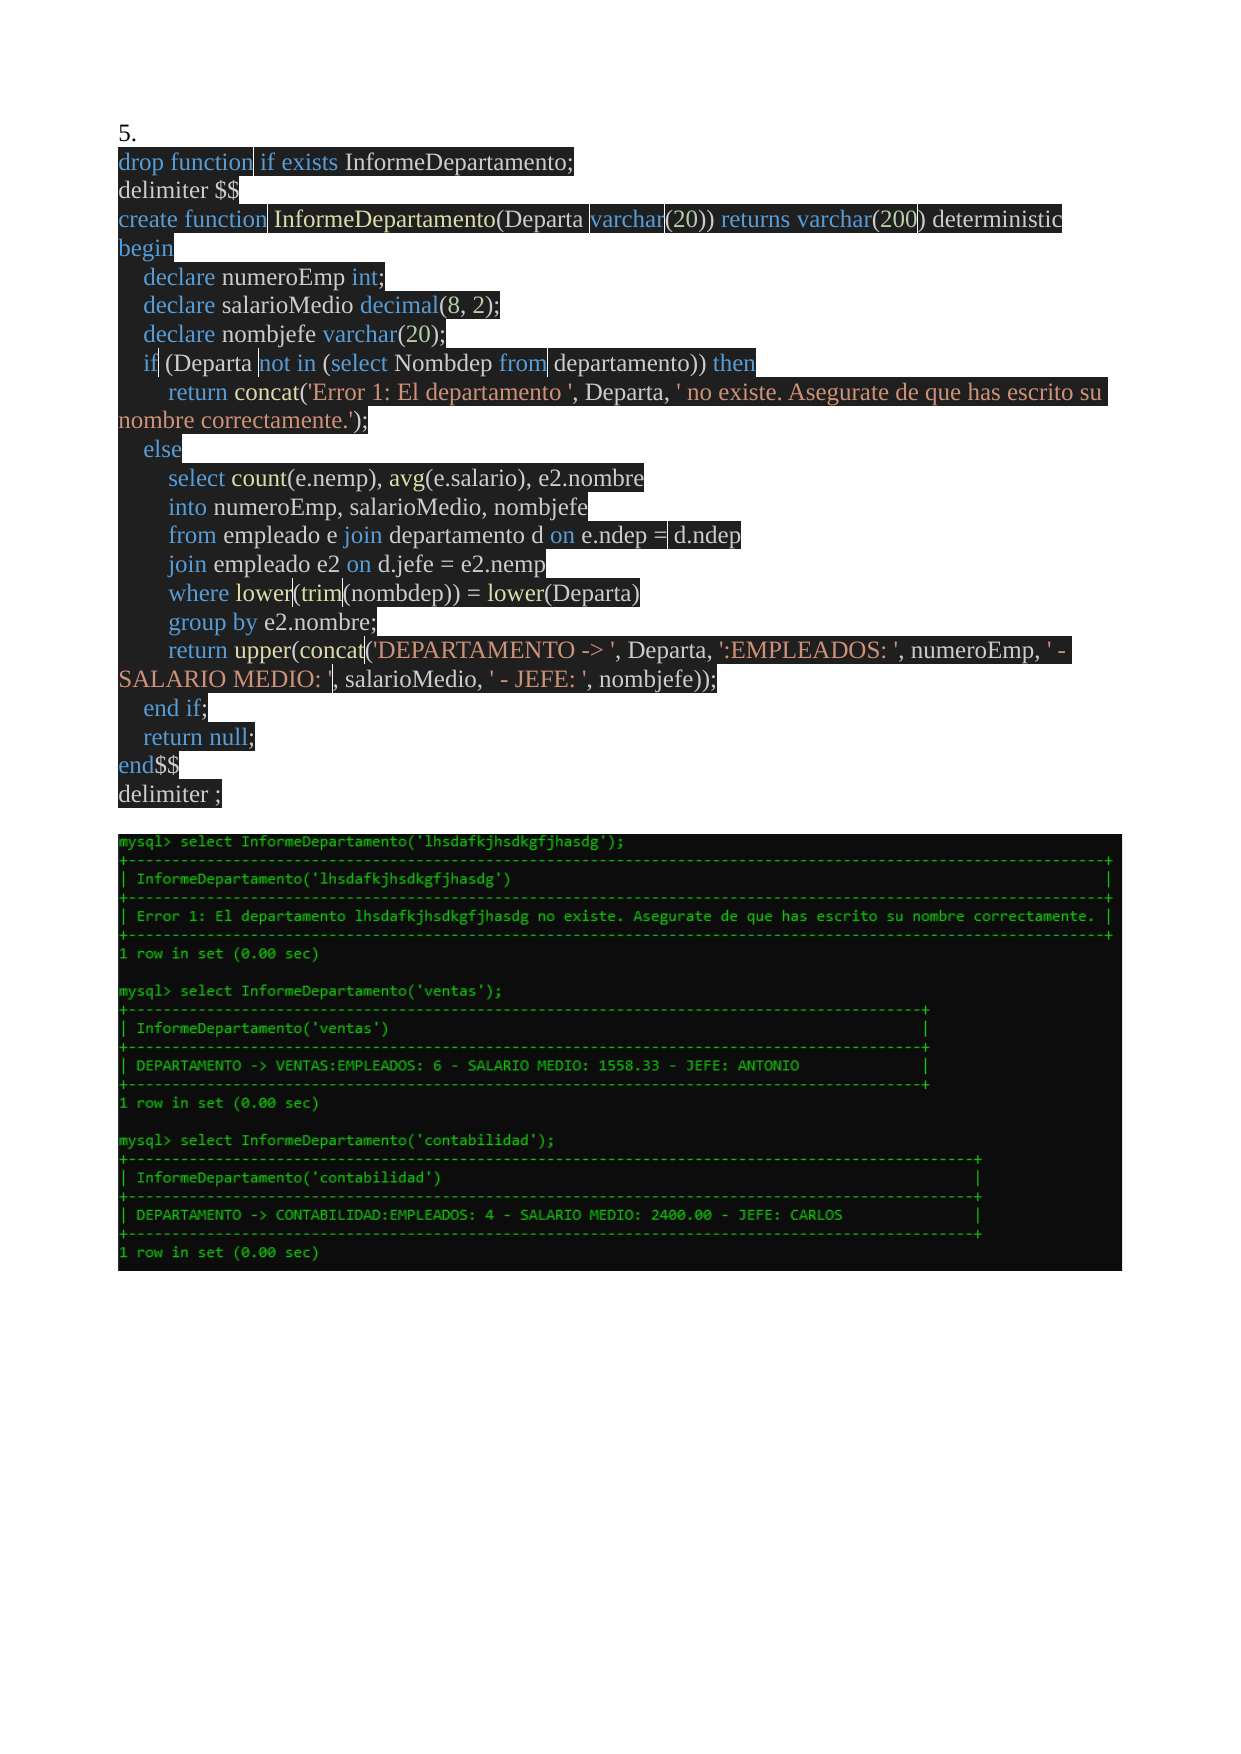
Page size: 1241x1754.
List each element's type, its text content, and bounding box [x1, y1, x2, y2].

text delimiter $$ [118, 176, 1122, 204]
text group by e2.nombre; [118, 607, 1122, 636]
text declare numeroEmp int; [118, 262, 1122, 291]
text join empleado e2 on d.jefe = e2.nemp [118, 549, 1122, 578]
text delimiter ; [118, 779, 1122, 808]
text select count(e.nemp), avg(e.salario), e2.nombre [118, 463, 1122, 492]
text end$$ [118, 751, 1122, 779]
picture [118, 834, 1123, 1271]
text where lower(trim(nombdep)) = lower(Departa) [118, 578, 1122, 607]
text drop function if exists InformeDepartamento; [118, 147, 1122, 176]
text into numeroEmp, salarioMedio, nombjefe [118, 492, 1122, 521]
text return null; [118, 722, 1122, 751]
text if (Departa not in (select Nombdep from departamento)) then [118, 348, 1122, 377]
text end if; [118, 693, 1122, 722]
text declare salarioMedio decimal(8, 2); [118, 291, 1122, 319]
text return concat('Error 1: El departamento ', Departa, ' no existe. Asegurate de que has escrito su nombre correctamente.'); [118, 377, 1122, 434]
text begin [118, 233, 1122, 262]
text create function InformeDepartamento(Departa varchar(20)) returns varchar(200) deterministic [118, 204, 1122, 233]
text declare nombjefe varchar(20); [118, 319, 1122, 348]
text else [118, 434, 1122, 463]
text 5. [118, 118, 1122, 147]
text return upper(concat('DEPARTAMENTO -> ', Departa, ':EMPLEADOS: ', numeroEmp, ' - SALARIO MEDIO: ', salarioMedio, ' - JEFE: ', nombjefe)); [118, 636, 1122, 693]
text from empleado e join departamento d on e.ndep = d.ndep [118, 521, 1122, 549]
